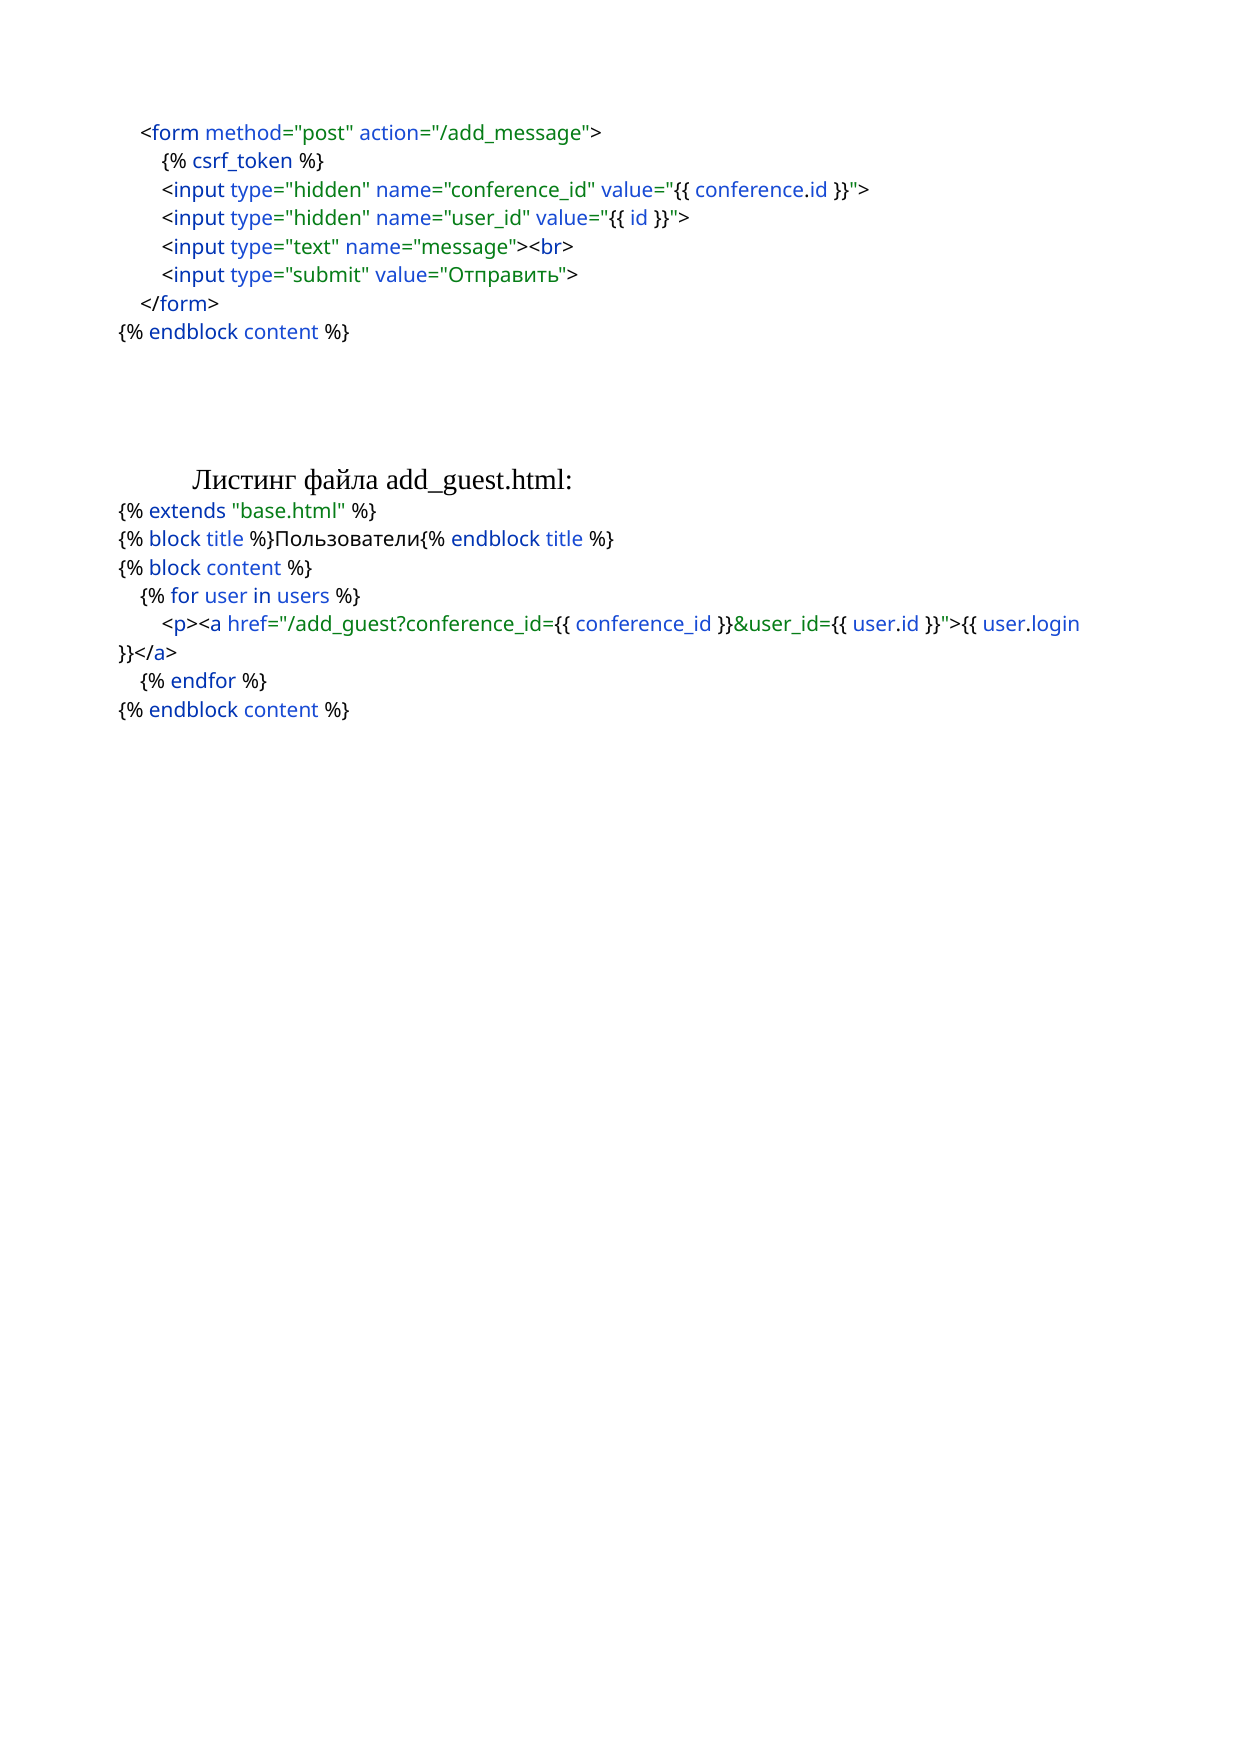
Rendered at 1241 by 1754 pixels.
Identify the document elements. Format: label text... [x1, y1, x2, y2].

text <form method="post" action="/add_message"> {% csrf_token %} <input type="hidden" name="conference_id" value="{{ conference.id }}"> <input type="hidden" name="user_id" value="{{ id }}"> <input type="text" name="message"><br> <input type="submit" value="Отправить"> </form> {% endblock content %} [118, 118, 1122, 346]
text Листинг файла add_guest.html: [118, 462, 1122, 496]
text {% extends "base.html" %} {% block title %}Пользователи{% endblock title %} {% block content %} {% for user in users %} <p><a href="/add_guest?conference_id={{ conference_id }}&user_id={{ user.id }}">{{ user.login }}</a> {% endfor %} {% endblock content %} [118, 496, 1122, 723]
